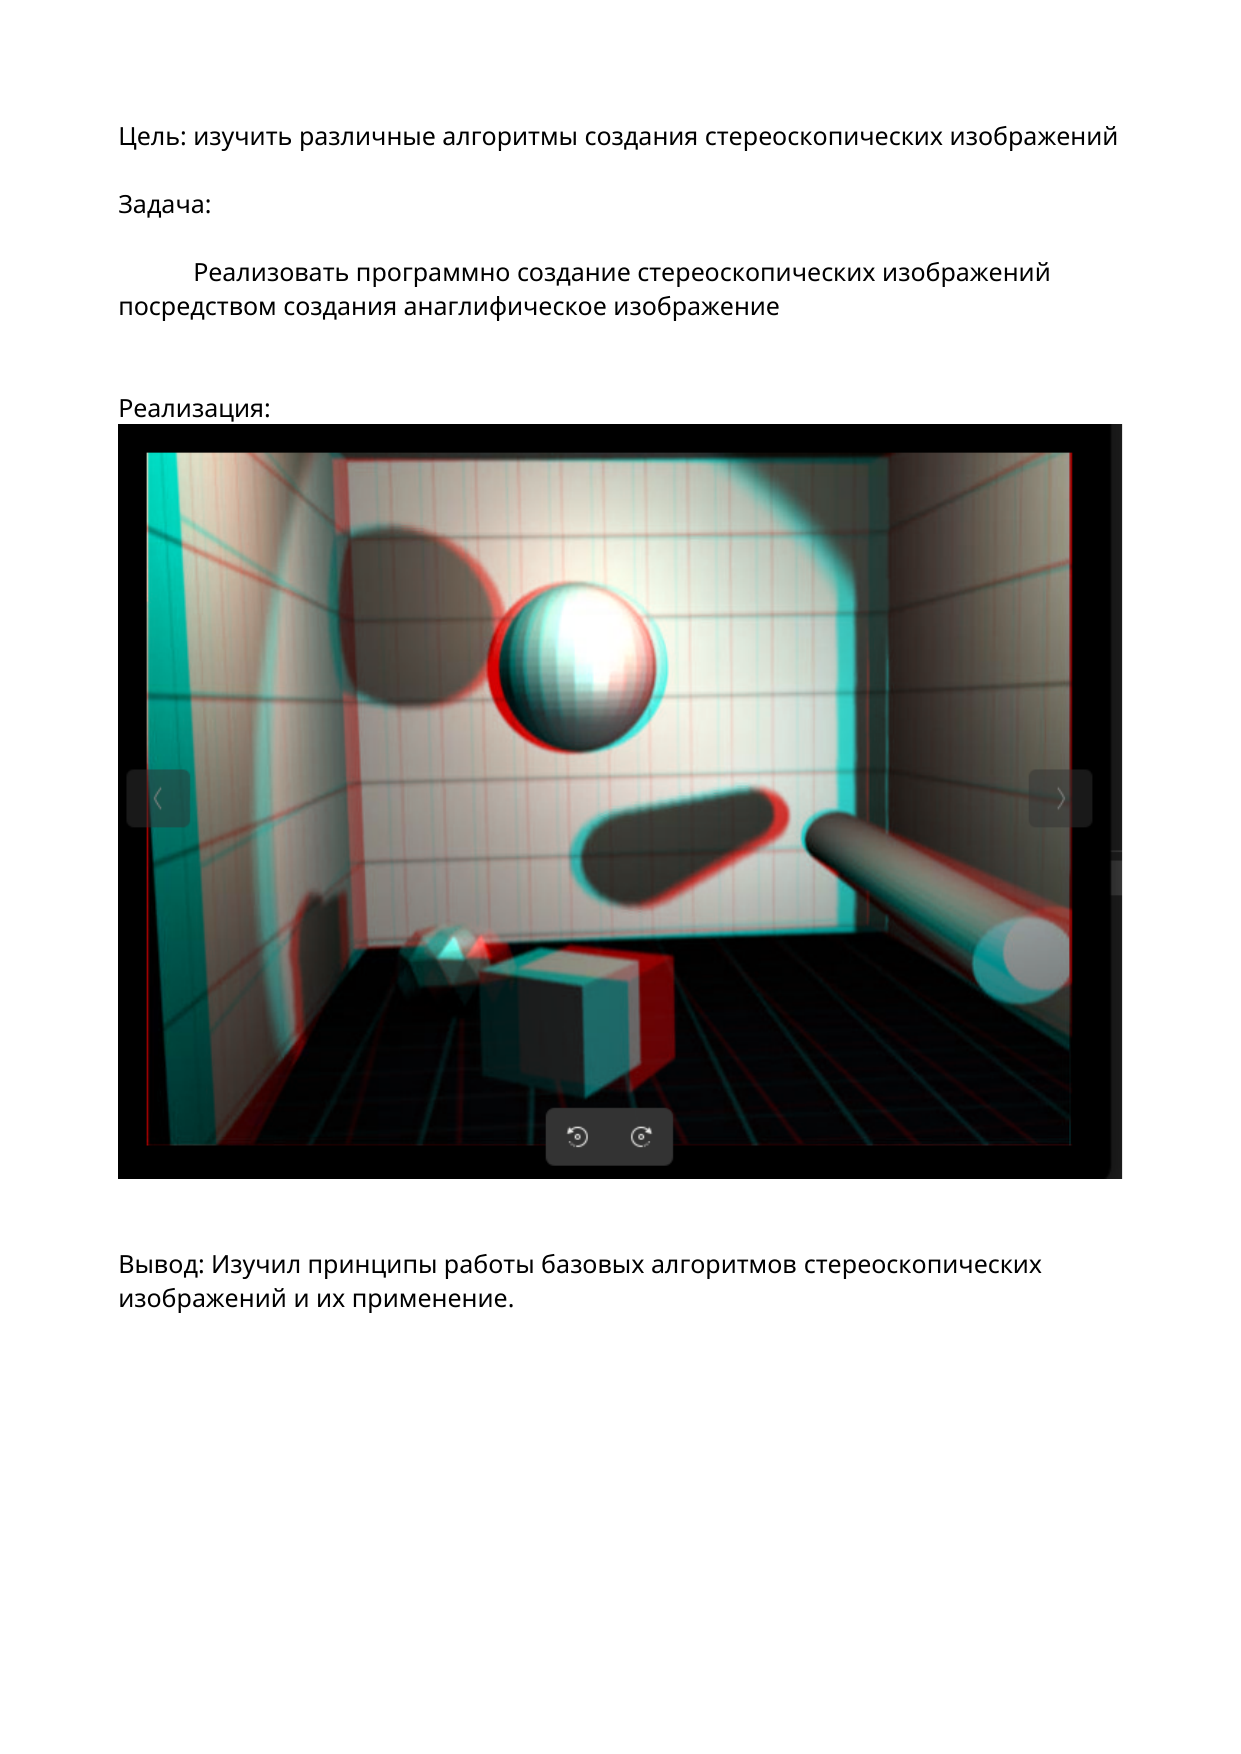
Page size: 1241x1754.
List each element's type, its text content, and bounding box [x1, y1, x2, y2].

text Реализация: [118, 391, 1122, 424]
text Реализовать программно создание стереоскопических изображений посредством создания анаглифическое изображение [118, 254, 1122, 322]
text Задача: [118, 186, 1122, 220]
text Цель: изучить различные алгоритмы создания стереоскопических изображений [118, 118, 1122, 152]
text Вывод: Изучил принципы работы базовых алгоритмов стереоскопических изображений и их применение. [118, 1247, 1122, 1315]
picture [118, 424, 1123, 1179]
